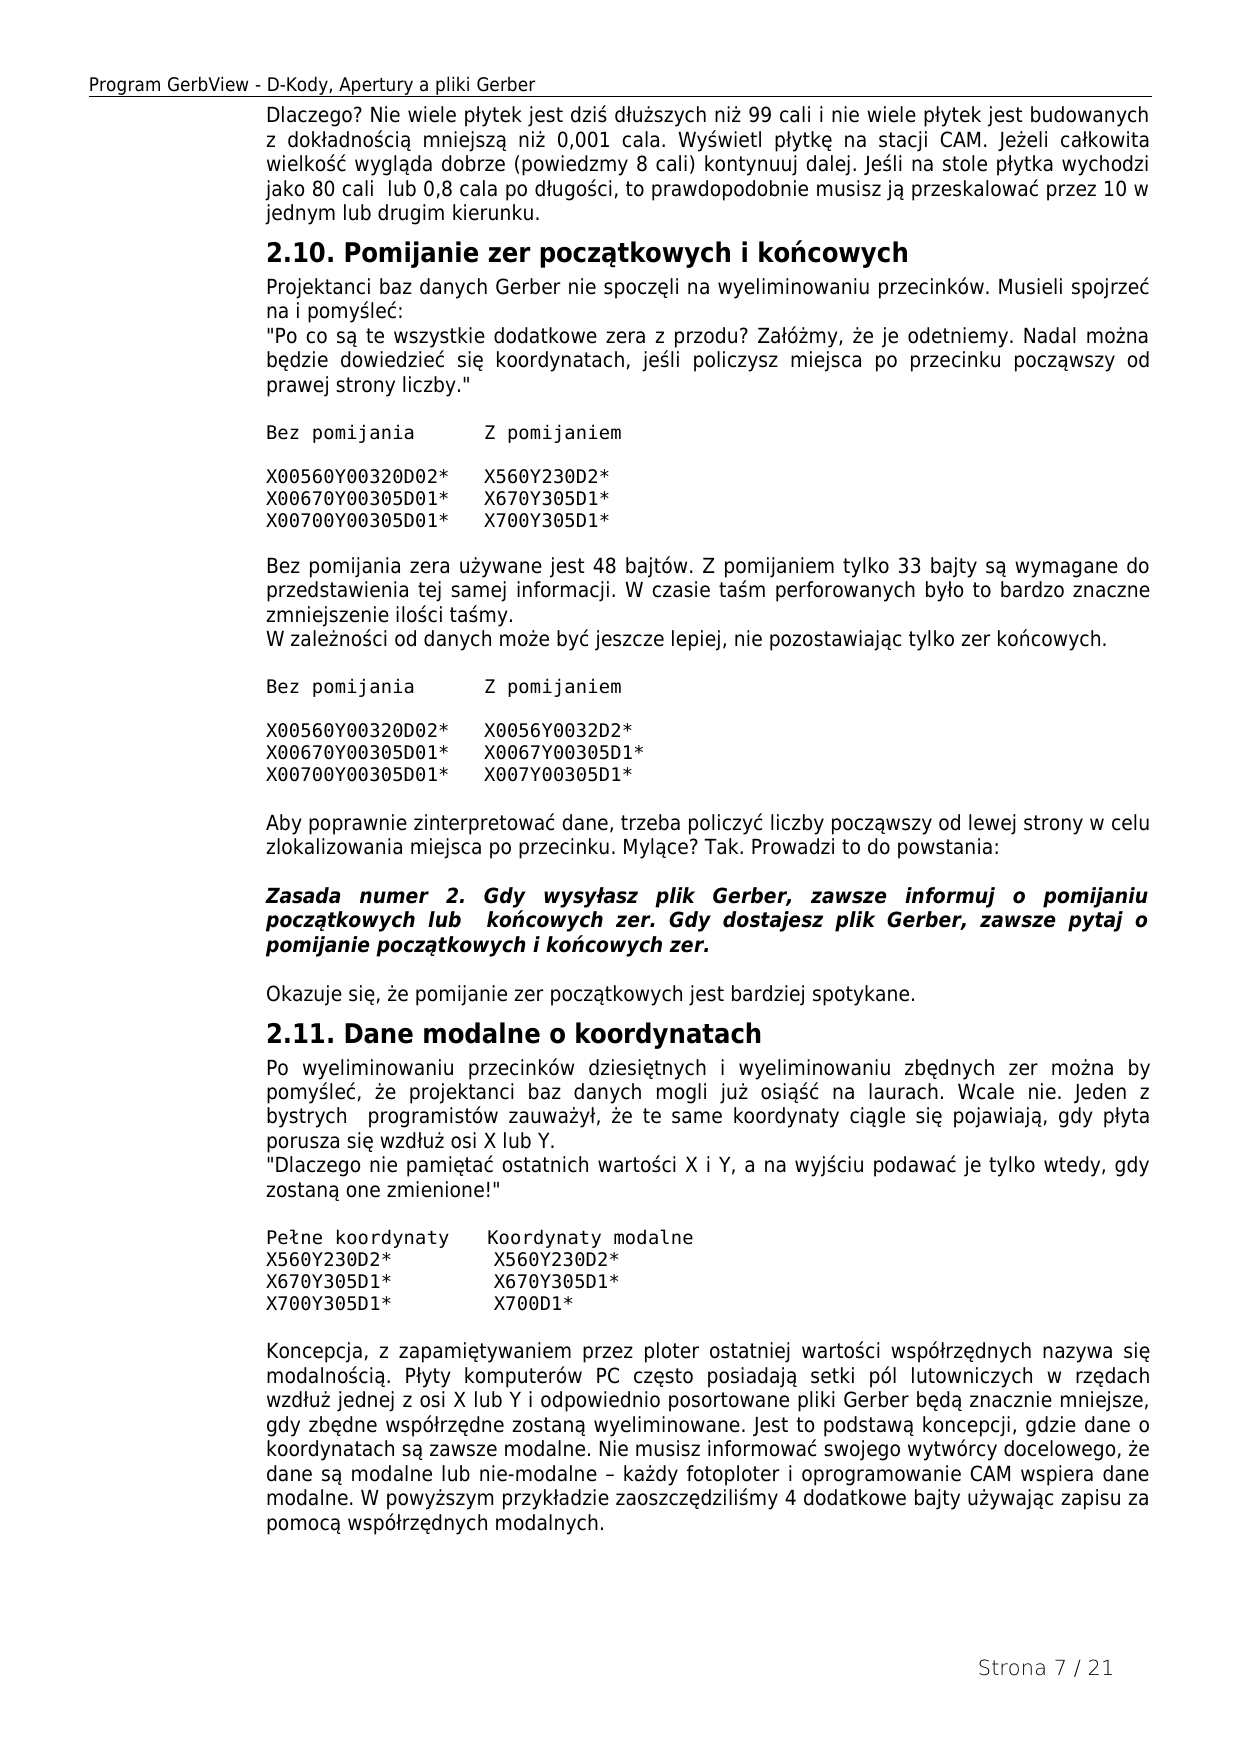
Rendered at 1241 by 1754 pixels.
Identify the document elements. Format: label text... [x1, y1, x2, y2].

text X00700Y00305D01* X007Y00305D1* [266, 764, 1152, 786]
text Zasada numer 2. Gdy wysyłasz plik Gerber, zawsze informuj o pomijaniu początkowych lub końcowych zer. Gdy dostajesz plik Gerber, zawsze pytaj o pomijanie początkowych i końcowych zer. [266, 884, 1152, 957]
text W zależności od danych może być jeszcze lepiej, nie pozostawiając tylko zer końcowych. [266, 627, 1152, 652]
text Pełne koordynaty Koordynaty modalne [266, 1227, 1152, 1249]
text X560Y230D2* X560Y230D2* [266, 1249, 1152, 1271]
text X00700Y00305D01* X700Y305D1* [266, 510, 1152, 532]
text "Po co są te wszystkie dodatkowe zera z przodu? Załóżmy, że je odetniemy. Nadal można będzie dowiedzieć się koordynatach, jeśli policzysz miejsca po przecinku począwszy od prawej strony liczby." [266, 324, 1152, 397]
text Aby poprawnie zinterpretować dane, trzeba policzyć liczby począwszy od lewej strony w celu zlokalizowania miejsca po przecinku. Mylące? Tak. Prowadzi to do powstania: [266, 810, 1152, 859]
text Bez pomijania Z pomijaniem [266, 422, 1152, 444]
text X00560Y00320D02* X0056Y0032D2* [266, 720, 1152, 742]
text X00560Y00320D02* X560Y230D2* [266, 466, 1152, 488]
text Bez pomijania zera używane jest 48 bajtów. Z pomijaniem tylko 33 bajty są wymagane do przedstawienia tej samej informacji. W czasie taśm perforowanych było to bardzo znaczne zmniejszenie ilości taśmy. [266, 554, 1152, 627]
subtitle Dane modalne o koordynatach [266, 1018, 1152, 1049]
text X00670Y00305D01* X0067Y00305D1* [266, 742, 1152, 764]
text Dlaczego? Nie wiele płytek jest dziś dłuższych niż 99 cali i nie wiele płytek jest budowanych z dokładnością mniejszą niż 0,001 cala. Wyświetl płytkę na stacji CAM. Jeżeli całkowita wielkość wygląda dobrze (powiedzmy 8 cali) kontynuuj dalej. Jeśli na stole płytka wychodzi jako 80 cali lub 0,8 cala po długości, to prawdopodobnie musisz ją przeskalować przez 10 w jednym lub drugim kierunku. [266, 103, 1152, 226]
text X670Y305D1* X670Y305D1* [266, 1271, 1152, 1293]
text Koncepcja, z zapamiętywaniem przez ploter ostatniej wartości współrzędnych nazywa się modalnością. Płyty komputerów PC często posiadają setki pól lutowniczych w rzędach wzdłuż jednej z osi X lub Y i odpowiednio posortowane pliki Gerber będą znacznie mniejsze, gdy zbędne współrzędne zostaną wyeliminowane. Jest to podstawą koncepcji, gdzie dane o koordynatach są zawsze modalne. Nie musisz informować swojego wytwórcy docelowego, że dane są modalne lub nie-modalne – każdy fotoploter i oprogramowanie CAM wspiera dane modalne. W powyższym przykładzie zaoszczędziliśmy 4 dodatkowe bajty używając zapisu za pomocą współrzędnych modalnych. [266, 1339, 1152, 1535]
text Po wyeliminowaniu przecinków dziesiętnych i wyeliminowaniu zbędnych zer można by pomyśleć, że projektanci baz danych mogli już osiąść na laurach. Wcale nie. Jeden z bystrych programistów zauważył, że te same koordynaty ciągle się pojawiają, gdy płyta porusza się wzdłuż osi X lub Y. [266, 1055, 1152, 1153]
text X00670Y00305D01* X670Y305D1* [266, 488, 1152, 510]
text Okazuje się, że pomijanie zer początkowych jest bardziej spotykane. [266, 982, 1152, 1006]
subtitle Pomijanie zer początkowych i końcowych [266, 237, 1152, 269]
text Bez pomijania Z pomijaniem [266, 676, 1152, 698]
text Projektanci baz danych Gerber nie spoczęli na wyeliminowaniu przecinków. Musieli spojrzeć na i pomyśleć: [266, 275, 1152, 324]
text X700Y305D1* X700D1* [266, 1293, 1152, 1315]
text "Dlaczego nie pamiętać ostatnich wartości X i Y, a na wyjściu podawać je tylko wtedy, gdy zostaną one zmienione!" [266, 1153, 1152, 1202]
